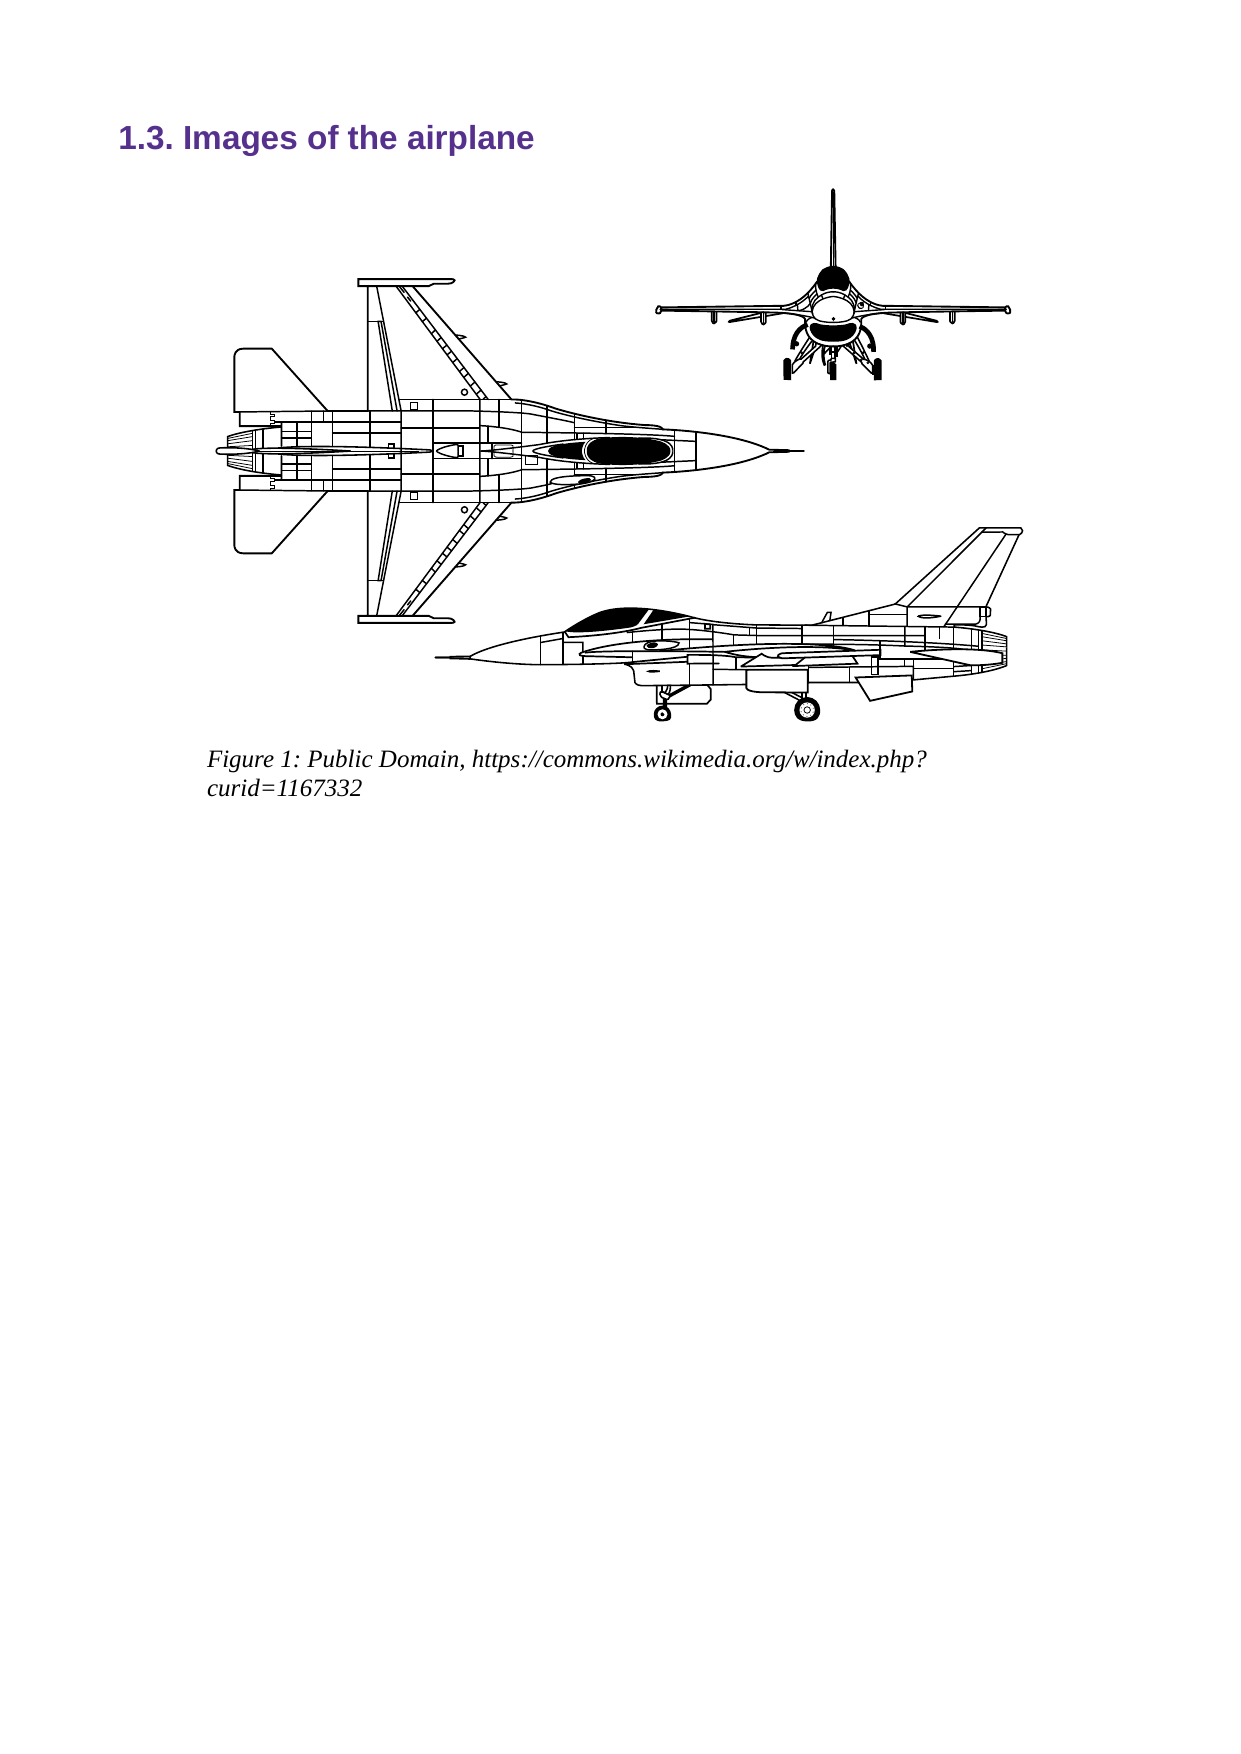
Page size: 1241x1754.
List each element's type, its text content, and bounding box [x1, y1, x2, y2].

text Figure 1: Public Domain, https://commons.wikimedia.org/w/index.php?curid=1167332 [207, 182, 1033, 802]
subtitle 1.3. Images of the airplane [118, 118, 1122, 157]
